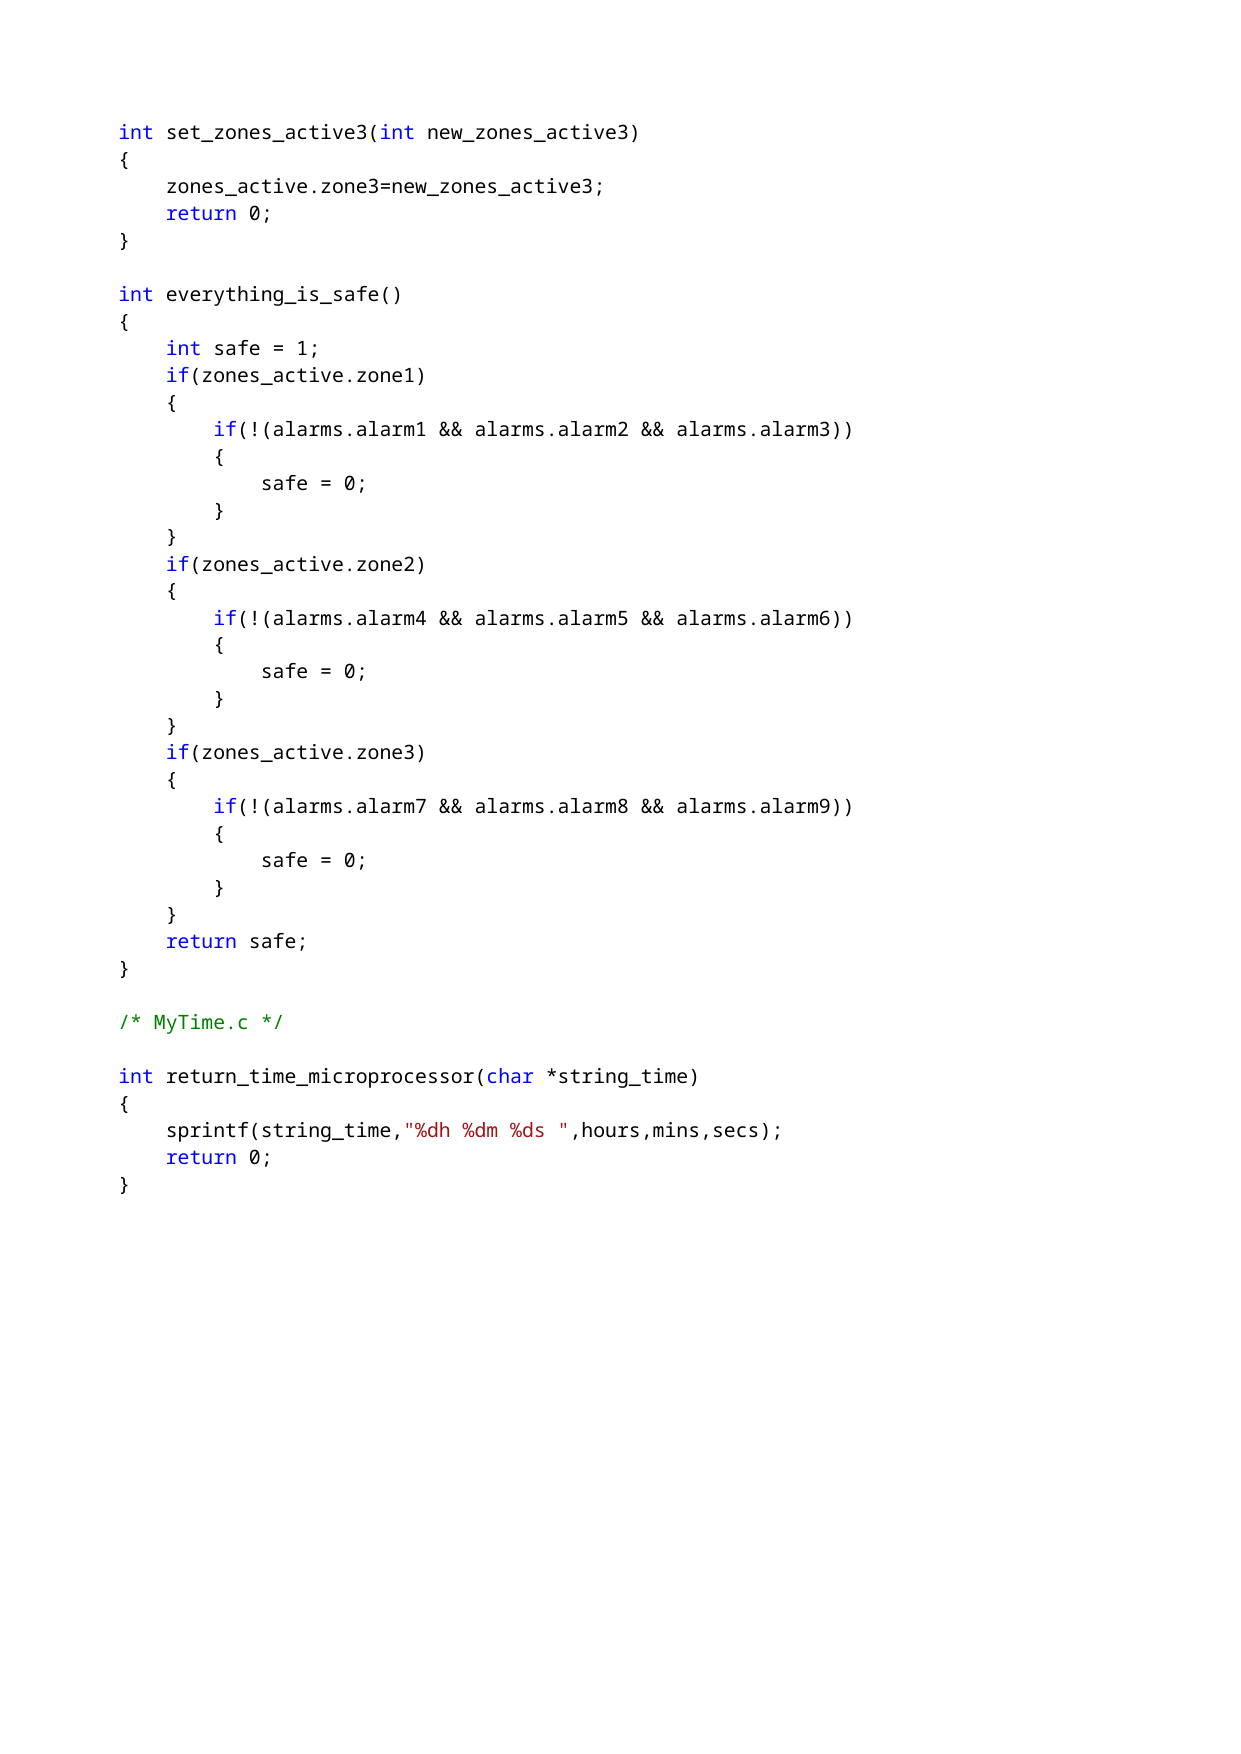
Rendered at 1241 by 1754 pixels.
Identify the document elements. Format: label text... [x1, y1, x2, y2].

text /* MyTime.c */ [118, 1008, 1122, 1035]
text } [118, 226, 1122, 253]
text } [118, 1170, 1122, 1197]
text int return_time_microprocessor(char *string_time) [118, 1062, 1122, 1089]
text { [118, 766, 1122, 793]
text safe = 0; [118, 847, 1122, 873]
text { [118, 145, 1122, 172]
text safe = 0; [118, 658, 1122, 685]
text { [118, 1089, 1122, 1116]
text int everything_is_safe() [118, 280, 1122, 307]
text zones_active.zone3=new_zones_active3; [118, 172, 1122, 199]
text { [118, 442, 1122, 469]
text if(zones_active.zone3) [118, 739, 1122, 766]
text return 0; [118, 199, 1122, 226]
text { [118, 388, 1122, 415]
text } [118, 523, 1122, 550]
text } [118, 496, 1122, 523]
text } [118, 901, 1122, 927]
text if(!(alarms.alarm4 && alarms.alarm5 && alarms.alarm6)) [118, 604, 1122, 631]
text { [118, 307, 1122, 334]
text if(!(alarms.alarm1 && alarms.alarm2 && alarms.alarm3)) [118, 415, 1122, 442]
text int safe = 1; [118, 334, 1122, 361]
text if(zones_active.zone1) [118, 361, 1122, 388]
text } [118, 685, 1122, 712]
text sprintf(string_time,"%dh %dm %ds ",hours,mins,secs); [118, 1116, 1122, 1143]
text } [118, 873, 1122, 901]
text int set_zones_active3(int new_zones_active3) [118, 118, 1122, 145]
text return 0; [118, 1143, 1122, 1170]
text safe = 0; [118, 469, 1122, 496]
text { [118, 577, 1122, 604]
text if(zones_active.zone2) [118, 550, 1122, 577]
text if(!(alarms.alarm7 && alarms.alarm8 && alarms.alarm9)) [118, 793, 1122, 819]
text return safe; [118, 927, 1122, 954]
text { [118, 819, 1122, 847]
text { [118, 631, 1122, 658]
text } [118, 954, 1122, 981]
text } [118, 712, 1122, 739]
